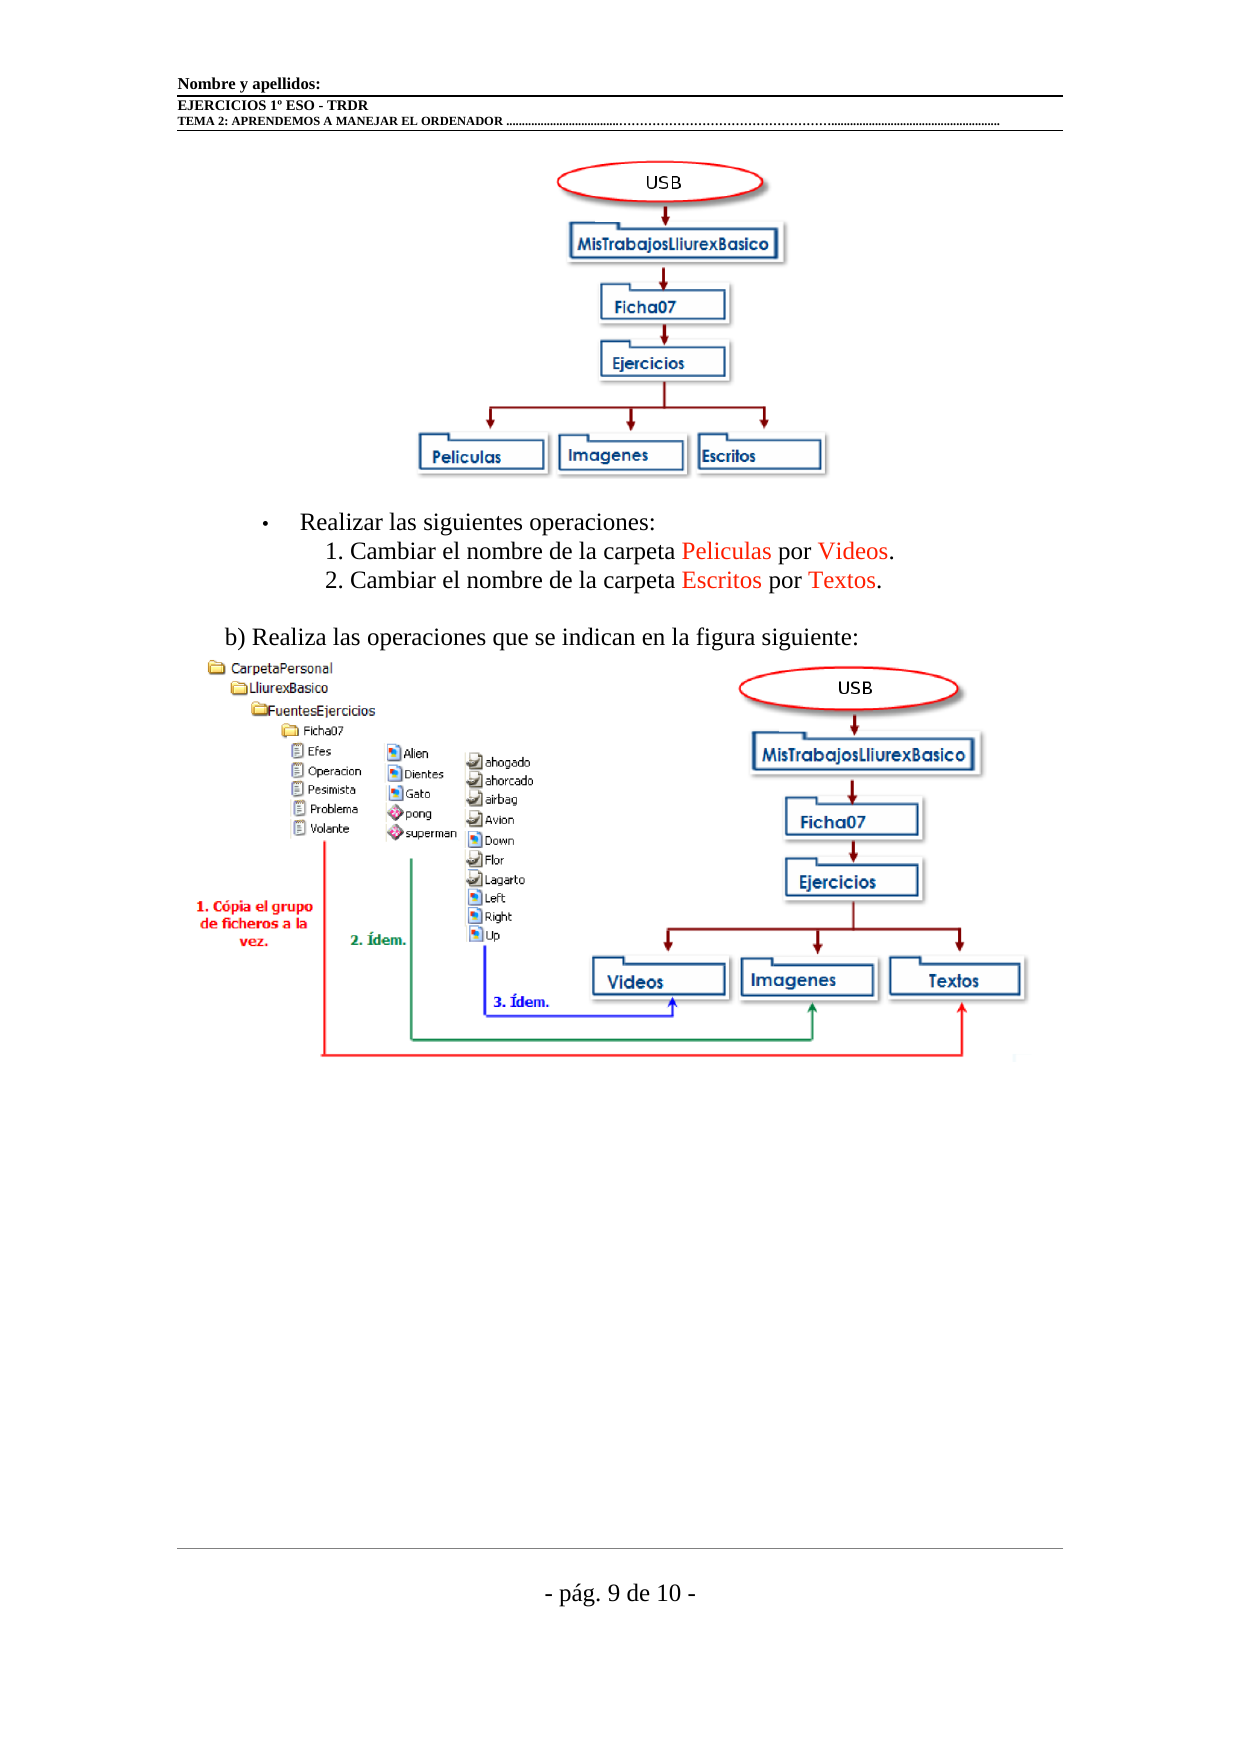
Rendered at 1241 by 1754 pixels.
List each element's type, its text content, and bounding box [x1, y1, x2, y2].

text 1. Cambiar el nombre de la carpeta Peliculas por Videos. [325, 536, 1063, 565]
picture [413, 154, 831, 479]
list Realizar las siguientes operaciones: [262, 507, 1063, 536]
text b) Realiza las operaciones que se indican en la figura siguiente: [224, 622, 1098, 651]
picture [191, 655, 1032, 1062]
text 2. Cambiar el nombre de la carpeta Escritos por Textos. [325, 565, 1063, 593]
